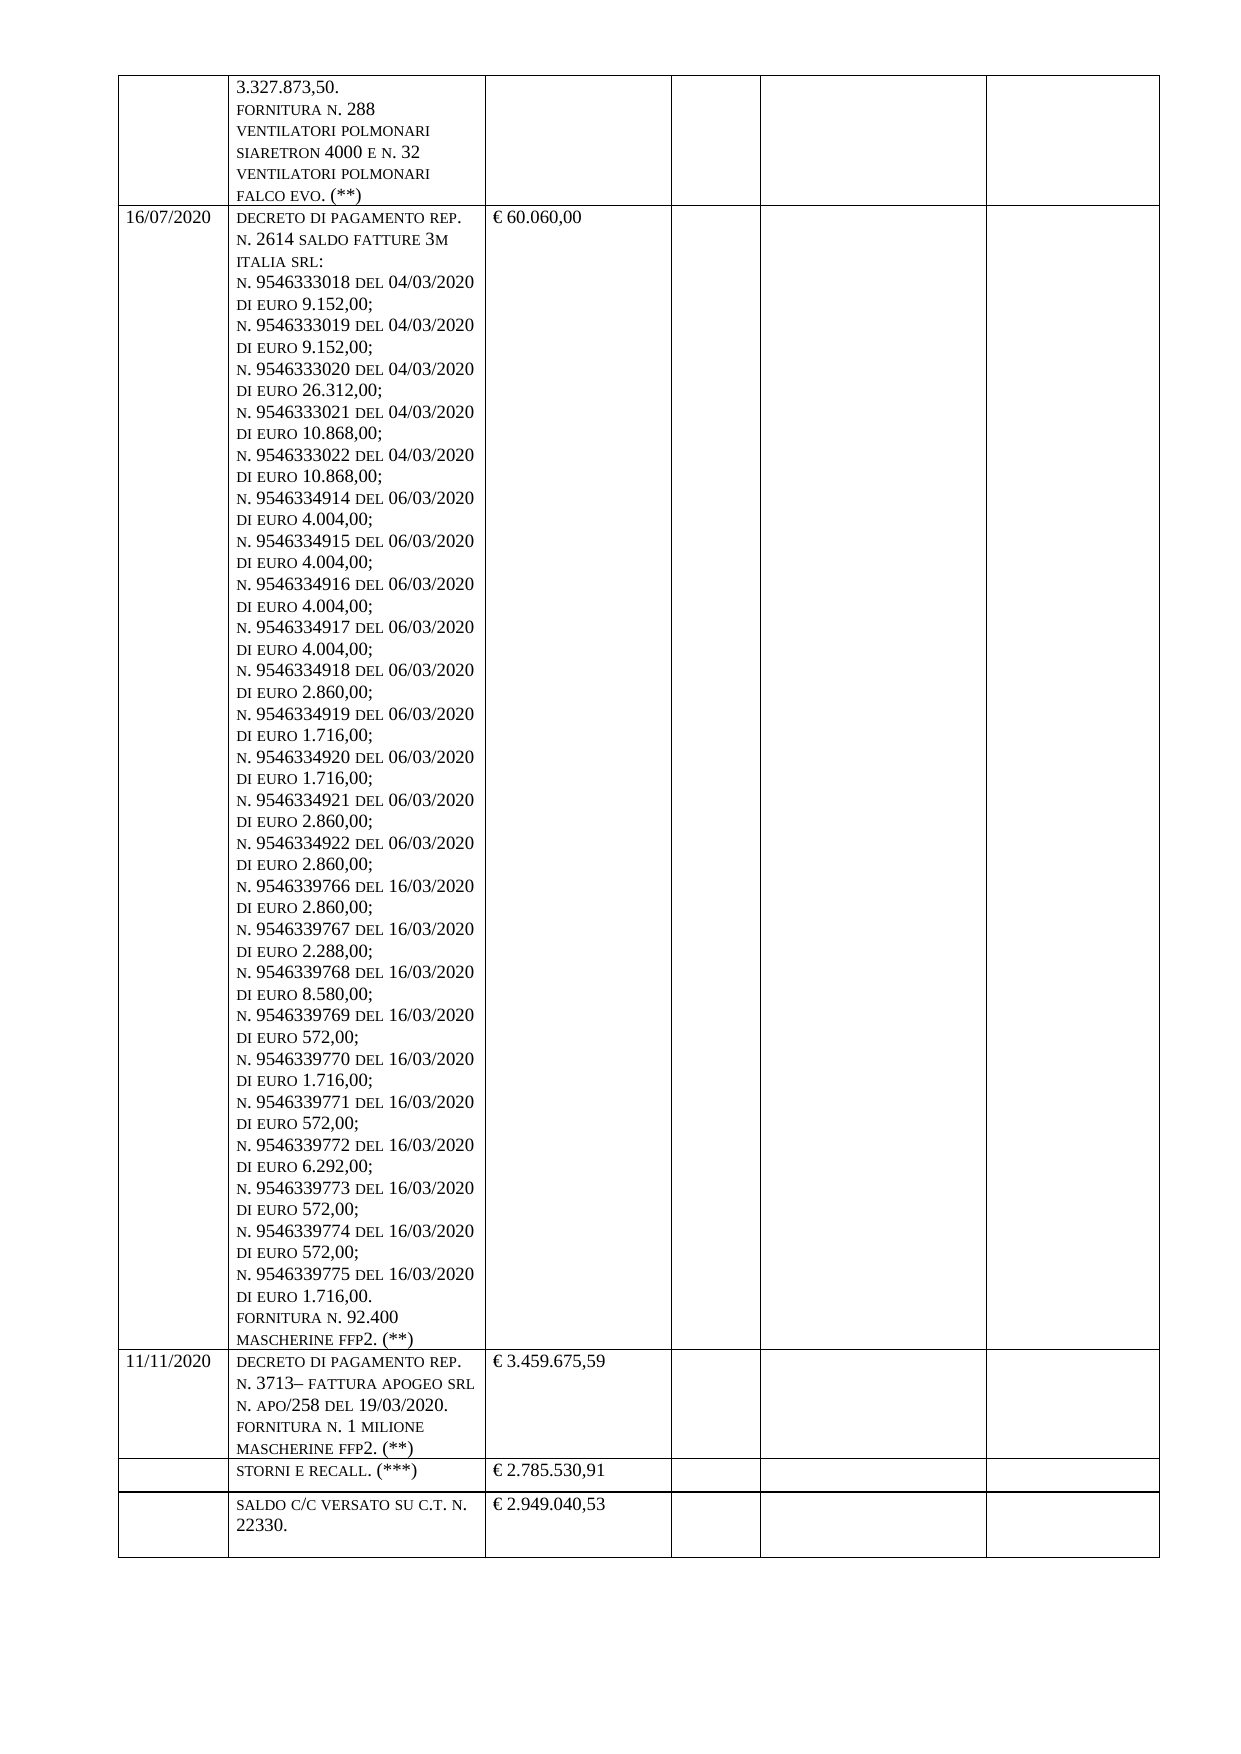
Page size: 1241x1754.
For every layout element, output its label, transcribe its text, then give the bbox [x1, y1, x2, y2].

table_cell [672, 206, 760, 1349]
table_cell [761, 206, 986, 1349]
table_cell [987, 206, 1159, 1349]
table_cell [761, 1493, 986, 1557]
table_cell € 2.785.530,91 [486, 1459, 671, 1491]
table_cell [761, 1459, 986, 1491]
table_cell decreto di pagamento rep. n. 3713– fattura apogeo srl n. apo/258 del 19/03/2020. fornitura n. 1 milione mascherine ffp2. (**) [229, 1350, 485, 1458]
table_cell [987, 1493, 1159, 1557]
table_cell saldo c/c versato su c.t. n. 22330. [229, 1493, 485, 1557]
table_cell 11/11/2020 [119, 1350, 228, 1458]
table_cell € 3.459.675,59 [486, 1350, 671, 1458]
table_cell [672, 1459, 760, 1491]
table_cell storni e recall. (***) [229, 1459, 485, 1491]
table_cell [987, 1350, 1159, 1458]
table_cell [761, 1350, 986, 1458]
table_cell decreto di pagamento rep. n. 2614 saldo fatture 3m italia srl: n. 9546333018 del 04/03/2020 di euro 9.152,00; n. 9546333019 del 04/03/2020 di euro 9.152,00; n. 9546333020 del 04/03/2020 di euro 26.312,00; n. 9546333021 del 04/03/2020 di euro 10.868,00; n. 9546333022 del 04/03/2020 di euro 10.868,00; n. 9546334914 del 06/03/2020 di euro 4.004,00; n. 9546334915 del 06/03/2020 di euro 4.004,00; n. 9546334916 del 06/03/2020 di euro 4.004,00; n. 9546334917 del 06/03/2020 di euro 4.004,00; n. 9546334918 del 06/03/2020 di euro 2.860,00; n. 9546334919 del 06/03/2020 di euro 1.716,00; n. 9546334920 del 06/03/2020 di euro 1.716,00; n. 9546334921 del 06/03/2020 di euro 2.860,00; n. 9546334922 del 06/03/2020 di euro 2.860,00; n. 9546339766 del 16/03/2020 di euro 2.860,00; n. 9546339767 del 16/03/2020 di euro 2.288,00; n. 9546339768 del 16/03/2020 di euro 8.580,00; n. 9546339769 del 16/03/2020 di euro 572,00; n. 9546339770 del 16/03/2020 di euro 1.716,00; n. 9546339771 del 16/03/2020 di euro 572,00; n. 9546339772 del 16/03/2020 di euro 6.292,00; n. 9546339773 del 16/03/2020 di euro 572,00; n. 9546339774 del 16/03/2020 di euro 572,00; n. 9546339775 del 16/03/2020 di euro 1.716,00. fornitura n. 92.400 mascherine ffp2. (**) [229, 206, 485, 1349]
table_cell [672, 1493, 760, 1557]
table_cell [119, 76, 228, 205]
table_cell [486, 76, 671, 205]
table_cell € 2.949.040,53 [486, 1493, 671, 1557]
table_cell [119, 1493, 228, 1557]
table_cell [987, 1459, 1159, 1491]
table_cell 3.327.873,50. fornitura n. 288 ventilatori polmonari siaretron 4000 e n. 32 ventilatori polmonari falco evo. (**) [229, 76, 485, 205]
table_cell [672, 1350, 760, 1458]
table_cell € 60.060,00 [486, 206, 671, 1349]
table_cell [761, 76, 986, 205]
table_cell 16/07/2020 [119, 206, 228, 1349]
table_cell [119, 1459, 228, 1491]
table_cell [987, 76, 1159, 205]
table_cell [672, 76, 760, 205]
